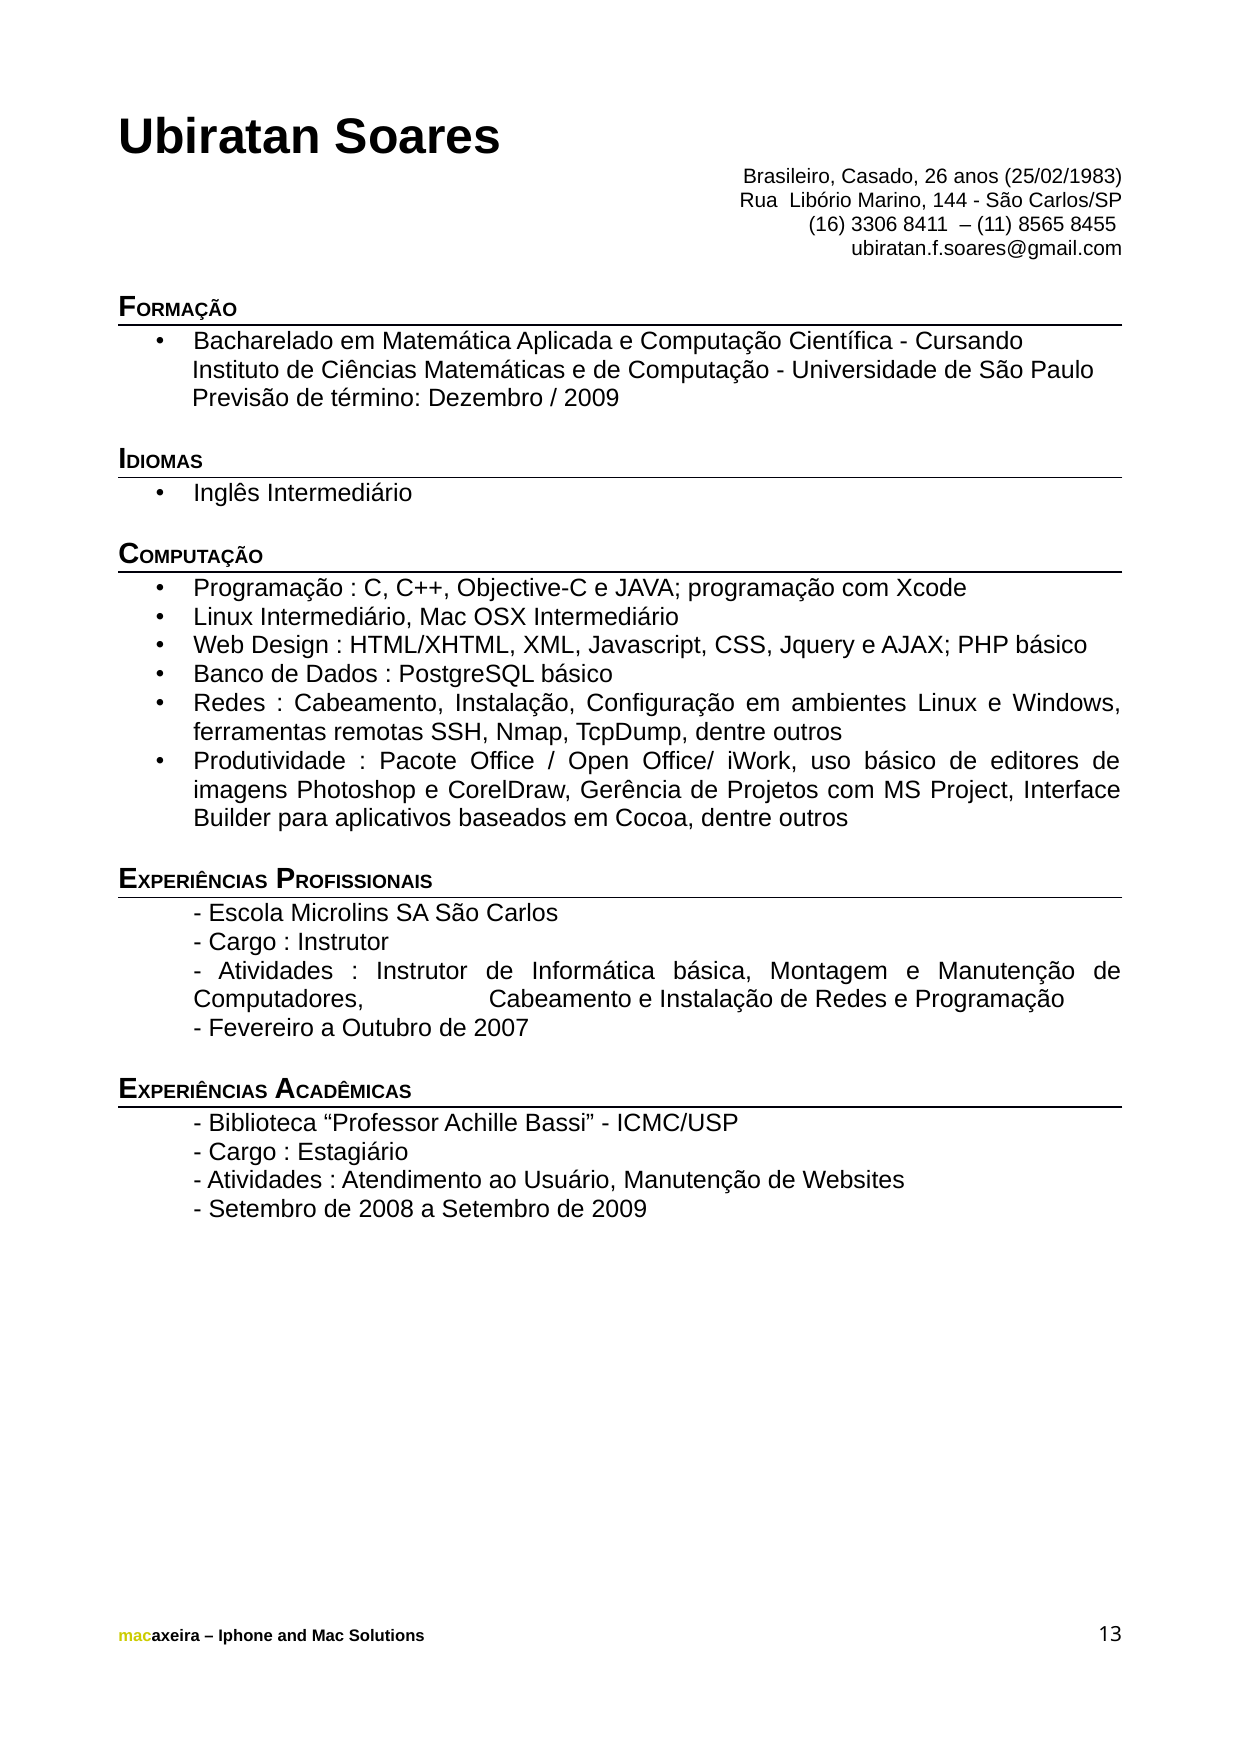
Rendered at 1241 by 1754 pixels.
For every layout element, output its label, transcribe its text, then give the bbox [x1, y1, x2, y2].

list - Escola Microlins SA São Carlos [156, 898, 1122, 927]
text ubiratan.f.soares@gmail.com [118, 236, 1122, 260]
list - Atividades : Atendimento ao Usuário, Manutenção de Websites [156, 1165, 1122, 1194]
list Web Design : HTML/XHTML, XML, Javascript, CSS, Jquery e AJAX; PHP básico [156, 631, 1122, 659]
text Brasileiro, Casado, 26 anos (25/02/1983) [118, 164, 1122, 188]
list Banco de Dados : PostgreSQL básico [156, 659, 1122, 688]
text Formação [118, 288, 1122, 324]
list Programação : C, C++, Objective-C e JAVA; programação com Xcode [156, 573, 1122, 602]
list Bacharelado em Matemática Aplicada e Computação Científica - Cursando [156, 326, 1122, 354]
text Ubiratan Soares [118, 106, 1122, 164]
list - Atividades : Instrutor de Informática básica, Montagem e Manutenção de Computadores, Cabeamento e Instalação de Redes e Programação [156, 956, 1122, 1013]
text (16) 3306 8411 – (11) 8565 8455 [118, 212, 1122, 236]
text Computação [118, 536, 1122, 571]
text Rua Libório Marino, 144 - São Carlos/SP [118, 188, 1122, 212]
list - Cargo : Instrutor [156, 927, 1122, 956]
text Idiomas [118, 441, 1122, 477]
list - Fevereiro a Outubro de 2007 [156, 1013, 1122, 1042]
text Instituto de Ciências Matemáticas e de Computação - Universidade de São Paulo [192, 354, 1122, 383]
list Redes : Cabeamento, Instalação, Configuração em ambientes Linux e Windows, ferramentas remotas SSH, Nmap, TcpDump, dentre outros [156, 688, 1122, 746]
text Experiências Acadêmicas [118, 1071, 1122, 1106]
text Previsão de término: Dezembro / 2009 [192, 383, 1122, 412]
list Linux Intermediário, Mac OSX Intermediário [156, 602, 1122, 631]
list - Biblioteca “Professor Achille Bassi” - ICMC/USP [156, 1108, 1122, 1137]
list - Setembro de 2008 a Setembro de 2009 [156, 1194, 1122, 1223]
list Inglês Intermediário [156, 478, 1122, 507]
list - Cargo : Estagiário [156, 1137, 1122, 1165]
list Produtividade : Pacote Office / Open Office/ iWork, uso básico de editores de imagens Photoshop e CorelDraw, Gerência de Projetos com MS Project, Interface Builder para aplicativos baseados em Cocoa, dentre outros [156, 746, 1122, 832]
text Experiências Profissionais [118, 861, 1122, 897]
